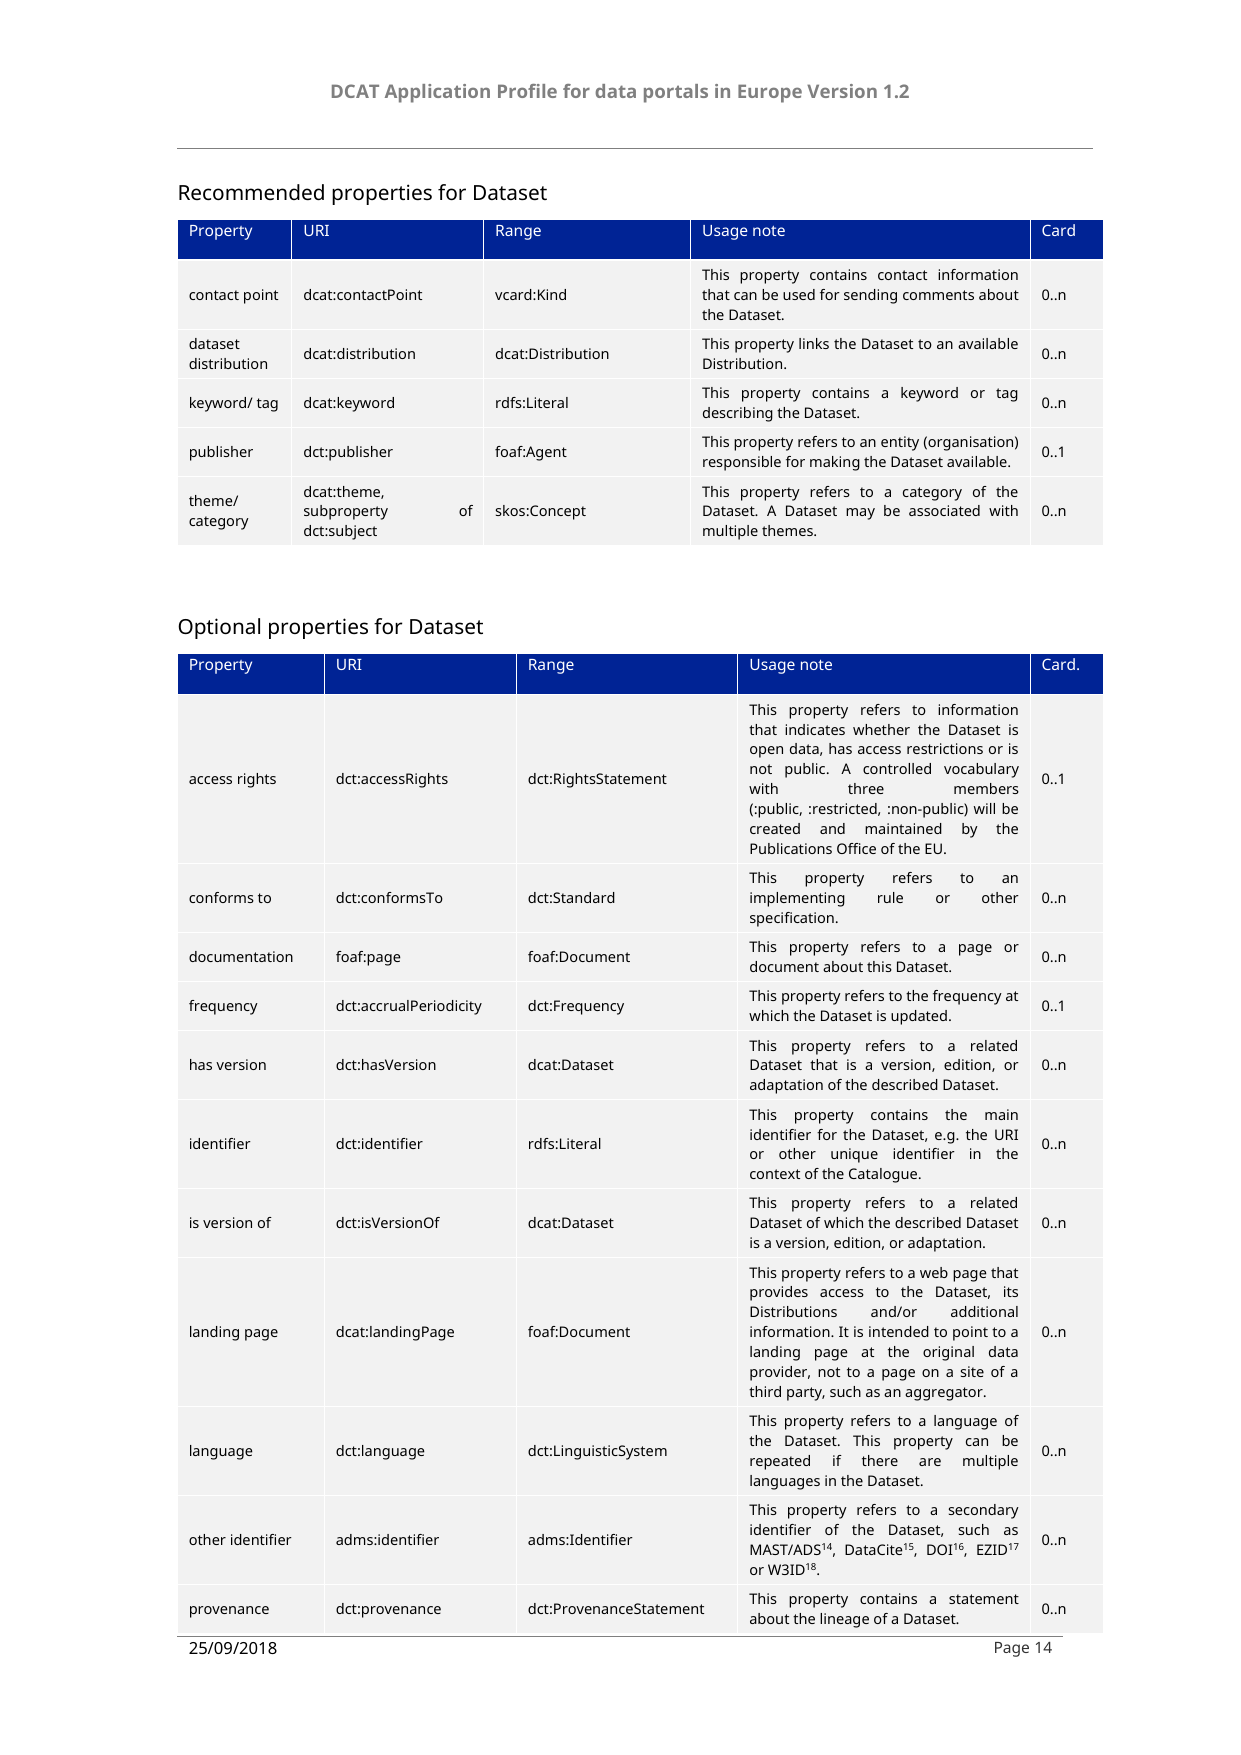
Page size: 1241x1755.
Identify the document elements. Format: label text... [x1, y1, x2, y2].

table_cell This property refers to the frequency at which the Dataset is updated. [738, 982, 1030, 1030]
table_cell 0..n [1031, 1258, 1103, 1406]
table_cell This property refers to an entity (organisation) responsible for making the Dataset available. [691, 428, 1030, 476]
table_cell foaf:page [325, 933, 516, 981]
table_cell has version [178, 1031, 324, 1099]
table_cell This property contains contact information that can be used for sending comments about the Dataset. [691, 261, 1030, 329]
table_cell 0..n [1031, 261, 1103, 329]
table_cell provenance [178, 1585, 324, 1633]
table_cell foaf:Document [517, 933, 737, 981]
table_cell dcat:landingPage [325, 1258, 516, 1406]
table_cell dct:conformsTo [325, 864, 516, 932]
table_cell 0..n [1031, 1585, 1103, 1633]
table_header Card [1031, 220, 1103, 259]
table_cell skos:Concept [484, 477, 690, 545]
table_cell dct:accrualPeriodicity [325, 982, 516, 1030]
table_cell language [178, 1407, 324, 1495]
table_cell This property refers to a language of the Dataset. This property can be repeated if there are multiple languages in the Dataset. [738, 1407, 1030, 1495]
table_cell dct:Frequency [517, 982, 737, 1030]
table_cell is version of [178, 1189, 324, 1257]
table_header Range [517, 654, 737, 694]
table_cell dct:provenance [325, 1585, 516, 1633]
table_cell dct:publisher [292, 428, 483, 476]
table_cell dcat:Dataset [517, 1189, 737, 1257]
table_cell 0..n [1031, 477, 1103, 545]
table_cell 0..n [1031, 1496, 1103, 1584]
table_cell dct:hasVersion [325, 1031, 516, 1099]
table_cell frequency [178, 982, 324, 1030]
table_cell theme/ category [178, 477, 291, 545]
table_cell 0..n [1031, 330, 1103, 378]
subtitle Recommended properties for Dataset [177, 178, 1063, 206]
table_cell dcat:distribution [292, 330, 483, 378]
subtitle Optional properties for Dataset [177, 612, 1063, 641]
table_header Range [484, 220, 690, 259]
table_cell 0..n [1031, 1189, 1103, 1257]
table_cell dct:LinguisticSystem [517, 1407, 737, 1495]
table_cell dcat:keyword [292, 379, 483, 427]
table_cell dct:isVersionOf [325, 1189, 516, 1257]
table_cell This property refers to a secondary identifier of the Dataset, such as MAST/ADS, DataCite, DOI, EZID or W3ID. [738, 1496, 1030, 1584]
table_cell This property contains a statement about the lineage of a Dataset. [738, 1585, 1030, 1633]
table_cell This property refers to a related Dataset of which the described Dataset is a version, edition, or adaptation. [738, 1189, 1030, 1257]
table_cell identifier [178, 1100, 324, 1188]
table_cell 0..n [1031, 864, 1103, 932]
table_cell rdfs:Literal [517, 1100, 737, 1188]
table_cell dcat:contactPoint [292, 261, 483, 329]
table_cell foaf:Agent [484, 428, 690, 476]
table_cell This property refers to information that indicates whether the Dataset is open data, has access restrictions or is not public. A controlled vocabulary with three members (:public, :restricted, :non-public) will be created and maintained by the Publications Office of the EU. [738, 695, 1030, 863]
table_cell 0..n [1031, 379, 1103, 427]
table_header Usage note [738, 654, 1030, 694]
table_cell dcat:Distribution [484, 330, 690, 378]
table_header URI [292, 220, 483, 259]
table_cell This property refers to a category of the Dataset. A Dataset may be associated with multiple themes. [691, 477, 1030, 545]
table_cell documentation [178, 933, 324, 981]
table_cell keyword/ tag [178, 379, 291, 427]
table_cell This property refers to a related Dataset that is a version, edition, or adaptation of the described Dataset. [738, 1031, 1030, 1099]
table_cell publisher [178, 428, 291, 476]
table_cell This property links the Dataset to an available Distribution. [691, 330, 1030, 378]
table_cell access rights [178, 695, 324, 863]
table_cell dct:RightsStatement [517, 695, 737, 863]
table_cell dct:identifier [325, 1100, 516, 1188]
table_cell 0..1 [1031, 695, 1103, 863]
table_cell This property refers to a web page that provides access to the Dataset, its Distributions and/or additional information. It is intended to point to a landing page at the original data provider, not to a page on a site of a third party, such as an aggregator. [738, 1258, 1030, 1406]
table_cell This property contains a keyword or tag describing the Dataset. [691, 379, 1030, 427]
table_cell dataset distribution [178, 330, 291, 378]
table_cell 0..1 [1031, 982, 1103, 1030]
table_cell This property refers to an implementing rule or other specification. [738, 864, 1030, 932]
table_cell 0..1 [1031, 428, 1103, 476]
table_cell dct:language [325, 1407, 516, 1495]
table_cell vcard:Kind [484, 261, 690, 329]
table_cell landing page [178, 1258, 324, 1406]
table_cell 0..n [1031, 1407, 1103, 1495]
table_cell This property refers to a page or document about this Dataset. [738, 933, 1030, 981]
table_cell adms:Identifier [517, 1496, 737, 1584]
table_header URI [325, 654, 516, 694]
table_header Card. [1031, 654, 1103, 694]
table_cell dct:ProvenanceStatement [517, 1585, 737, 1633]
table_cell adms:identifier [325, 1496, 516, 1584]
table_cell 0..n [1031, 1031, 1103, 1099]
table_cell rdfs:Literal [484, 379, 690, 427]
table_cell contact point [178, 261, 291, 329]
table_header Property [178, 220, 291, 259]
table_cell dct:accessRights [325, 695, 516, 863]
table_cell dcat:Dataset [517, 1031, 737, 1099]
table_cell foaf:Document [517, 1258, 737, 1406]
table_cell other identifier [178, 1496, 324, 1584]
table_header Property [178, 654, 324, 694]
table_cell dct:Standard [517, 864, 737, 932]
table_cell dcat:theme, subproperty of dct:subject [292, 477, 483, 545]
table_cell This property contains the main identifier for the Dataset, e.g. the URI or other unique identifier in the context of the Catalogue. [738, 1100, 1030, 1188]
table_header Usage note [691, 220, 1030, 259]
table_cell conforms to [178, 864, 324, 932]
table_cell 0..n [1031, 1100, 1103, 1188]
table_cell 0..n [1031, 933, 1103, 981]
